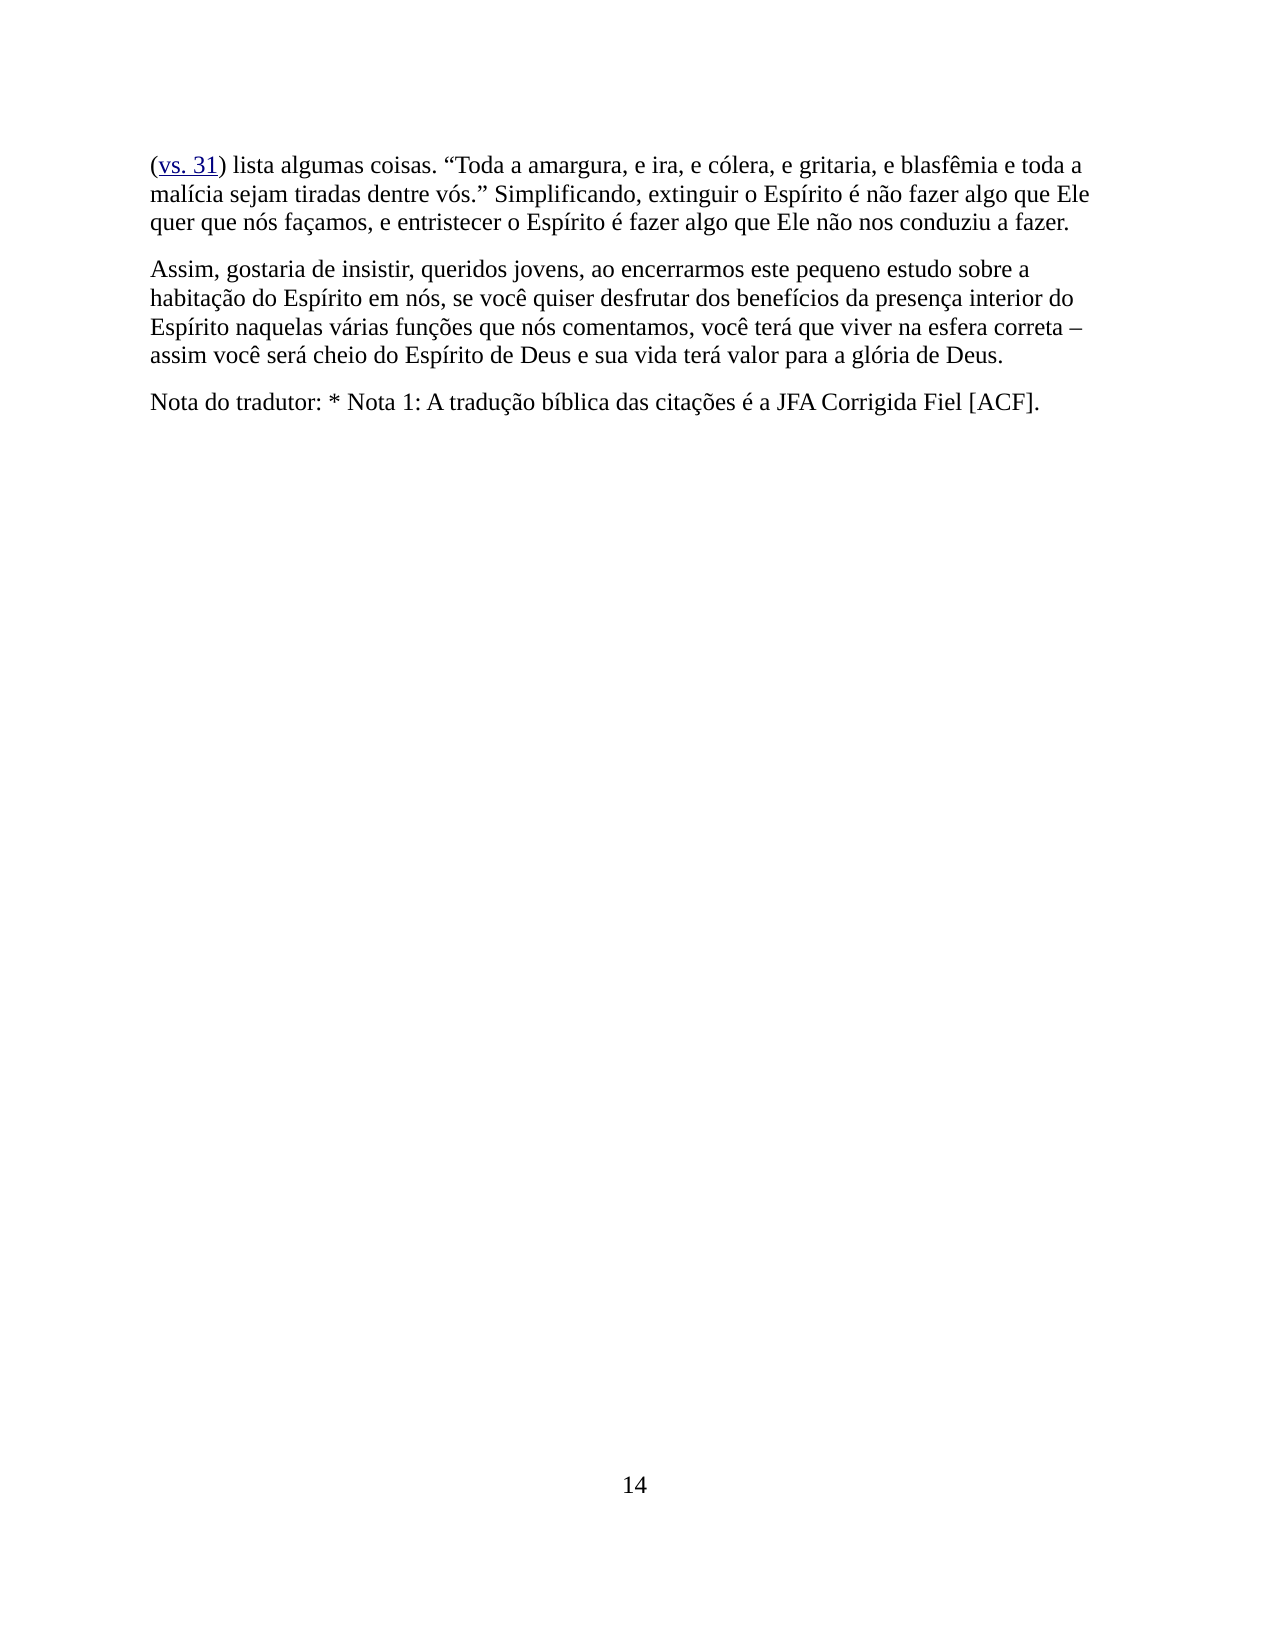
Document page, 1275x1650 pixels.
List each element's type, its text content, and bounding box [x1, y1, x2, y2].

text Assim, gostaria de insistir, queridos jovens, ao encerrarmos este pequeno estudo sobre a habitação do Espírito em nós, se você quiser desfrutar dos benefícios da presença interior do Espírito naquelas várias funções que nós comentamos, você terá que viver na esfera correta – assim você será cheio do Espírito de Deus e sua vida terá valor para a glória de Deus. [150, 254, 1125, 369]
text (vs. 31) lista algumas coisas. “Toda a amargura, e ira, e cólera, e gritaria, e blasfêmia e toda a malícia sejam tiradas dentre vós.” Simplificando, extinguir o Espírito é não fazer algo que Ele quer que nós façamos, e entristecer o Espírito é fazer algo que Ele não nos conduziu a fazer. [150, 150, 1125, 236]
text Nota do tradutor: * Nota 1: A tradução bíblica das citações é a JFA Corrigida Fiel [ACF]. [150, 387, 1125, 416]
